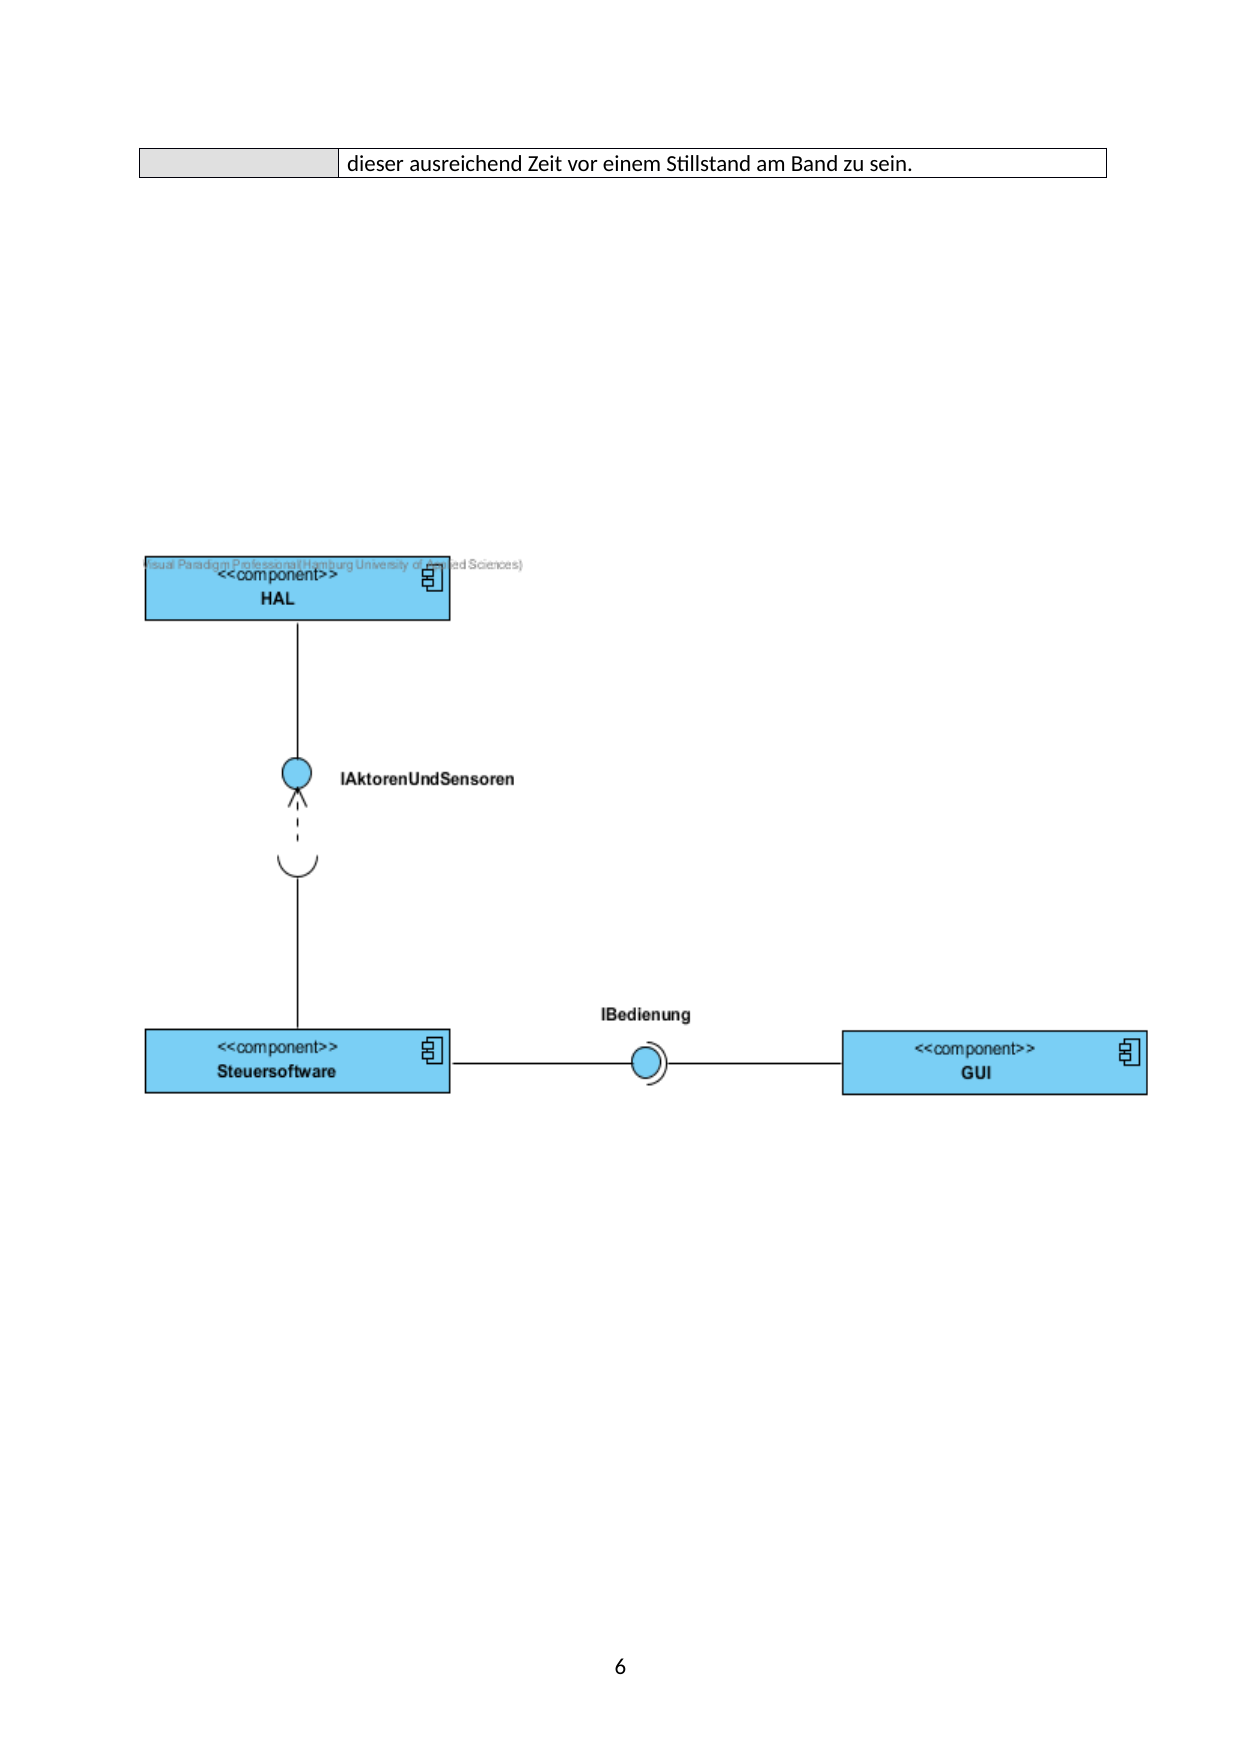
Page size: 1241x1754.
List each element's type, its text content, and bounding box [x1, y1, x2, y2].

table_cell dieser ausreichend Zeit vor einem Stillstand am Band zu sein. [339, 149, 1106, 177]
picture [142, 553, 1154, 1102]
table_cell [140, 149, 338, 177]
